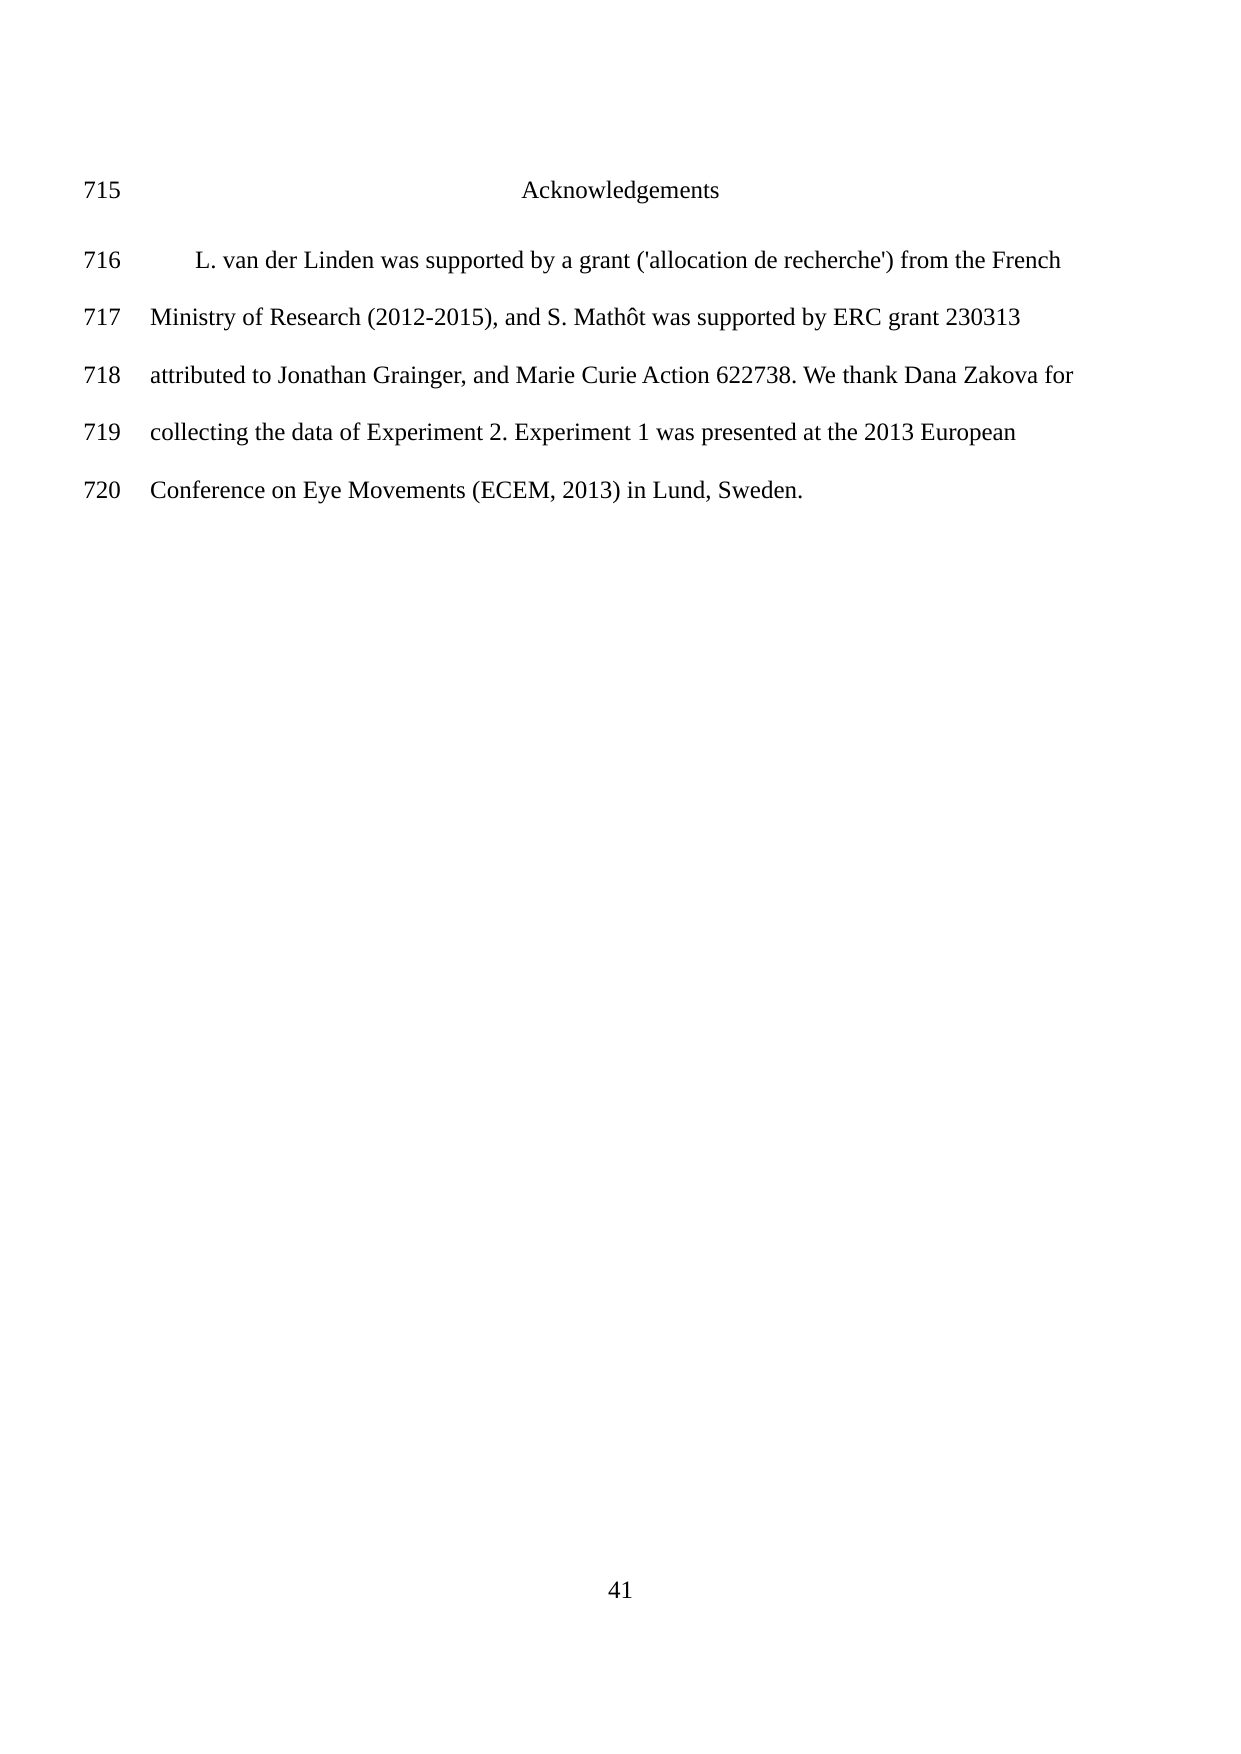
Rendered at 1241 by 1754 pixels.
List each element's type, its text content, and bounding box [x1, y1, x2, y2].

subtitle Acknowledgements [150, 175, 1091, 204]
text L. van der Linden was supported by a grant ('allocation de recherche') from the French Ministry of Research (2012-2015), and S. Mathôt was supported by ERC grant 230313 attributed to Jonathan Grainger, and Marie Curie Action 622738. We thank Dana Zakova for collecting the data of Experiment 2. Experiment 1 was presented at the 2013 European Conference on Eye Movements (ECEM, 2013) in Lund, Sweden. [150, 245, 1091, 504]
